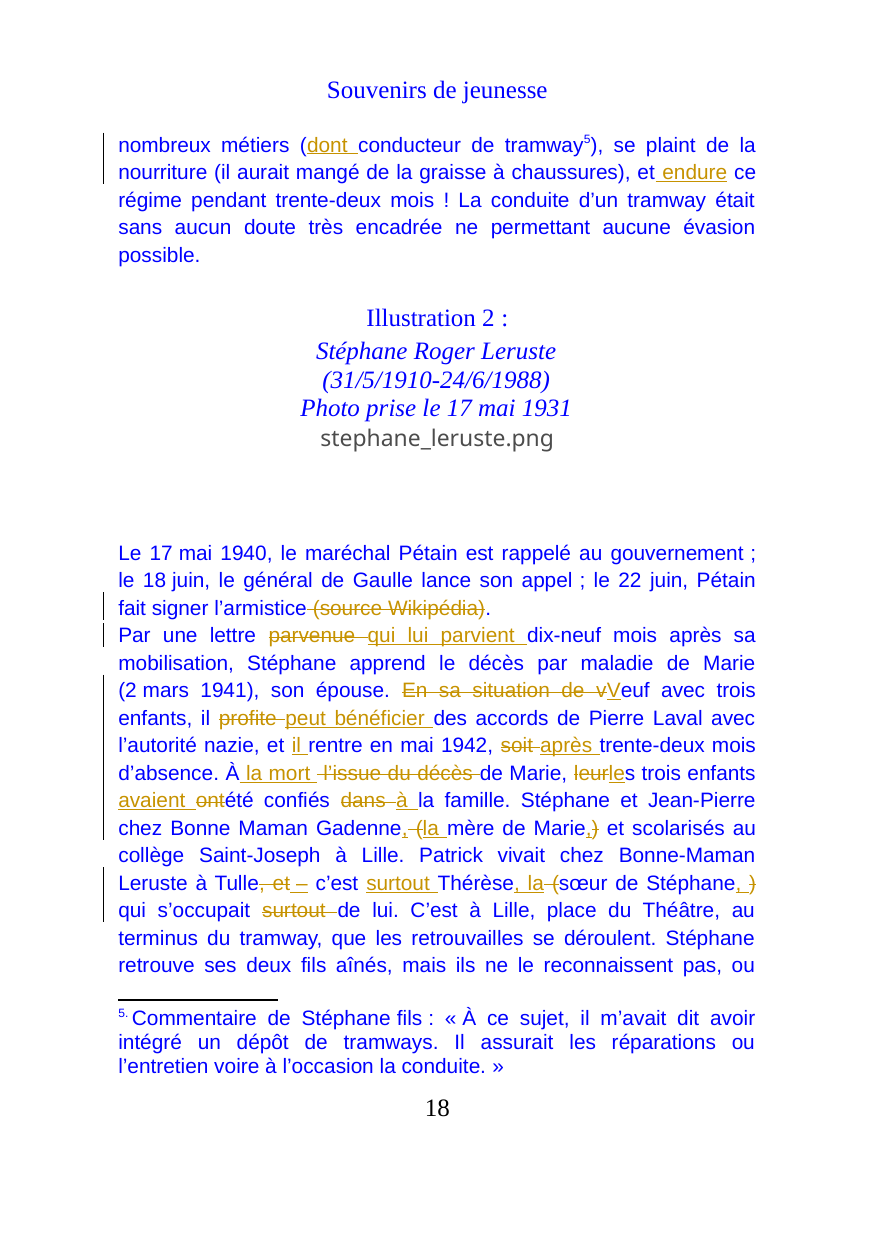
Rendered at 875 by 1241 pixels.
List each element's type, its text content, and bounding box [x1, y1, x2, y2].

text Par une lettre qui lui parvient dix-neuf mois après sa mobilisation, Stéphane apprend le décès par maladie de Marie (2 mars 1941), son épouse. Veuf avec trois enfants, il peut bénéficier des accords de Pierre Laval avec l’autorité nazie, et il rentre en mai 1942, après trente-deux mois d’absence. À la mort de Marie, les trois enfants avaient été confiés à la famille. Stéphane et Jean-Pierre chez Bonne Maman Gadenne,la mère de Marie, et scolarisés au collège Saint-Joseph à Lille. Patrick vivait chez Bonne-Maman Leruste à Tulle – c’est surtout Thérèse, lasœur de Stéphane, qui s’occupait de lui. C’est à Lille, place du Théâtre, au terminus du tramway, que les retrouvailles se déroulent. Stéphane retrouve ses deux fils aînés, mais ils ne le reconnaissent pas, ou mal ! Cette froideur de leur part (Stéphane a alors 8 ans et Jean-Pierre, 6 ans) l’avait beaucoup affecté et il s’en est ouvert dans la famille. Quant à Patrick, il était absent lors de ces retrouvailles. [118, 623, 756, 977]
text Le 17 mai 1940, le maréchal Pétain est rappelé au gouvernement ; le 18 juin, le général de Gaulle lance son appel ; le 22 juin, Pétain fait signer l’armistice. [118, 541, 756, 620]
text stephane_leruste.png [118, 422, 756, 453]
text nombreux métiers (dont conducteur de tramway), se plaint de la nourriture (il aurait mangé de la graisse à chaussures), et endure ce régime pendant trente-deux mois ! La conduite d’un tramway était sans aucun doute très encadrée ne permettant aucune évasion possible. [118, 132, 756, 266]
text (31/5/1910-24/6/1988) [118, 365, 756, 393]
text Stéphane Roger Leruste [118, 336, 756, 365]
text Photo prise le 17 mai 1931 [118, 393, 756, 422]
text Commentaire de Stéphane fils : « À ce sujet, il m’avait dit avoir intégré un dépôt de tramways. Il assurait les réparations ou l’entretien voire à l’occasion la conduite. » [118, 1006, 756, 1077]
text Illustration 2 : [118, 303, 756, 332]
